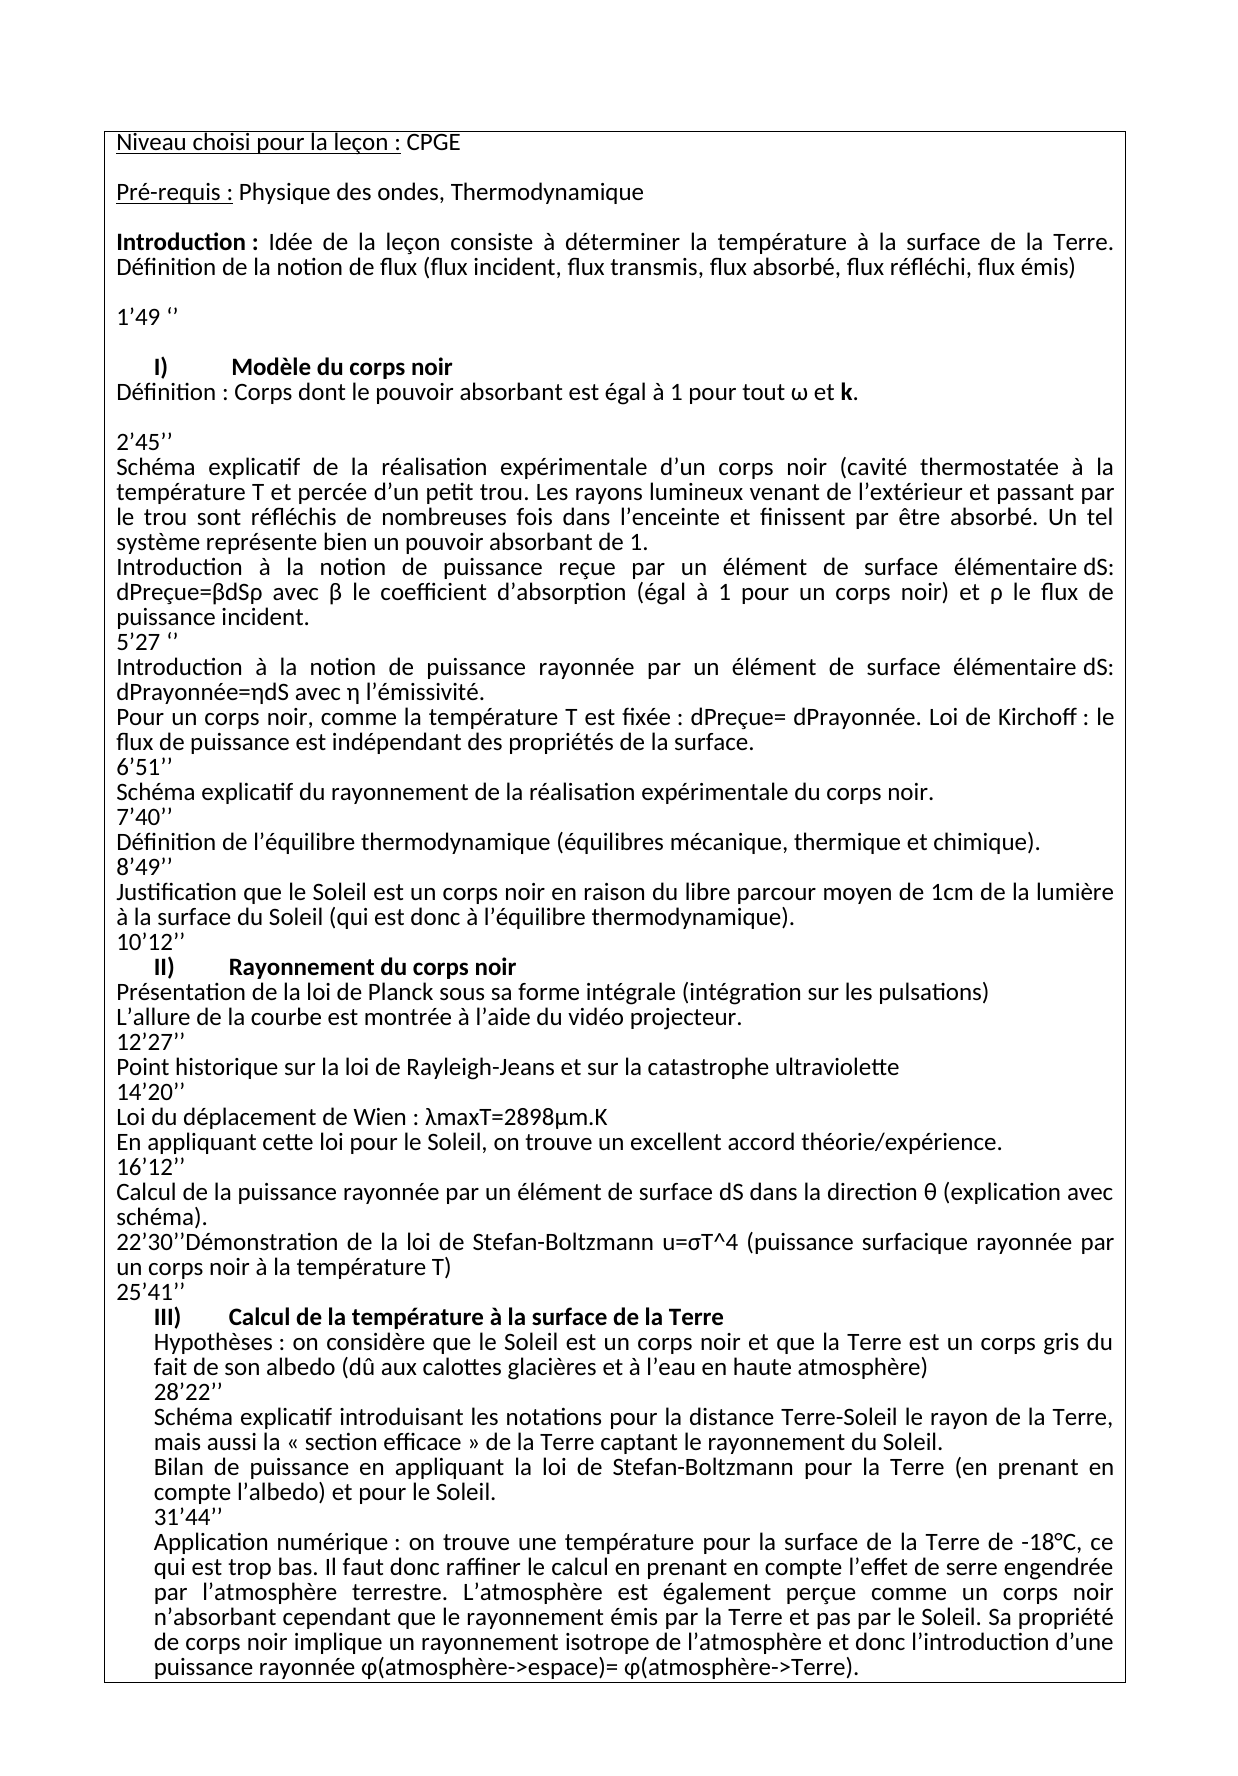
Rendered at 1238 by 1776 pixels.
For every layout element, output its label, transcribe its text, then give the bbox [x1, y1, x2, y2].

table_cell Niveau choisi pour la leçon : CPGE Pré-requis : Physique des ondes, Thermodynamique Introduction : Idée de la leçon consiste à déterminer la température à la surface de la Terre. Définition de la notion de flux (flux incident, flux transmis, flux absorbé, flux réfléchi, flux émis) 1’49 ‘’ Modèle du corps noir Définition : Corps dont le pouvoir absorbant est égal à 1 pour tout ω et k. 2’45’’ Schéma explicatif de la réalisation expérimentale d’un corps noir (cavité thermostatée à la température T et percée d’un petit trou. Les rayons lumineux venant de l’extérieur et passant par le trou sont réfléchis de nombreuses fois dans l’enceinte et finissent par être absorbé. Un tel système représente bien un pouvoir absorbant de 1. Introduction à la notion de puissance reçue par un élément de surface élémentaire dS: dPreçue=βdSρ avec β le coefficient d’absorption (égal à 1 pour un corps noir) et ρ le flux de puissance incident. 5’27 ‘’ Introduction à la notion de puissance rayonnée par un élément de surface élémentaire dS: dPrayonnée=ηdS avec η l’émissivité. Pour un corps noir, comme la température T est fixée : dPreçue= dPrayonnée. Loi de Kirchoff : le flux de puissance est indépendant des propriétés de la surface. 6’51’’ Schéma explicatif du rayonnement de la réalisation expérimentale du corps noir. 7’40’’ Définition de l’équilibre thermodynamique (équilibres mécanique, thermique et chimique). 8’49’’ Justification que le Soleil est un corps noir en raison du libre parcour moyen de 1cm de la lumière à la surface du Soleil (qui est donc à l’équilibre thermodynamique). 10’12’’ Rayonnement du corps noir Présentation de la loi de Planck sous sa forme intégrale (intégration sur les pulsations) L’allure de la courbe est montrée à l’aide du vidéo projecteur. 12’27’’ Point historique sur la loi de Rayleigh-Jeans et sur la catastrophe ultraviolette 14’20’’ Loi du déplacement de Wien : λmaxT=2898µm.K En appliquant cette loi pour le Soleil, on trouve un excellent accord théorie/expérience. 16’12’’ Calcul de la puissance rayonnée par un élément de surface dS dans la direction θ (explication avec schéma). 22’30’’Démonstration de la loi de Stefan-Boltzmann u=σT^4 (puissance surfacique rayonnée par un corps noir à la température T) 25’41’’ Calcul de la température à la surface de la Terre Hypothèses : on considère que le Soleil est un corps noir et que la Terre est un corps gris du fait de son albedo (dû aux calottes glacières et à l’eau en haute atmosphère) 28’22’’ Schéma explicatif introduisant les notations pour la distance Terre-Soleil le rayon de la Terre, mais aussi la « section efficace » de la Terre captant le rayonnement du Soleil. Bilan de puissance en appliquant la loi de Stefan-Boltzmann pour la Terre (en prenant en compte l’albedo) et pour le Soleil. 31’44’’ Application numérique : on trouve une température pour la surface de la Terre de -18°C, ce qui est trop bas. Il faut donc raffiner le calcul en prenant en compte l’effet de serre engendrée par l’atmosphère terrestre. L’atmosphère est également perçue comme un corps noir n’absorbant cependant que le rayonnement émis par la Terre et pas par le Soleil. Sa propriété de corps noir implique un rayonnement isotrope de l’atmosphère et donc l’introduction d’une puissance rayonnée φ(atmosphère->espace)= φ(atmosphère->Terre). [105, 132, 1125, 1682]
